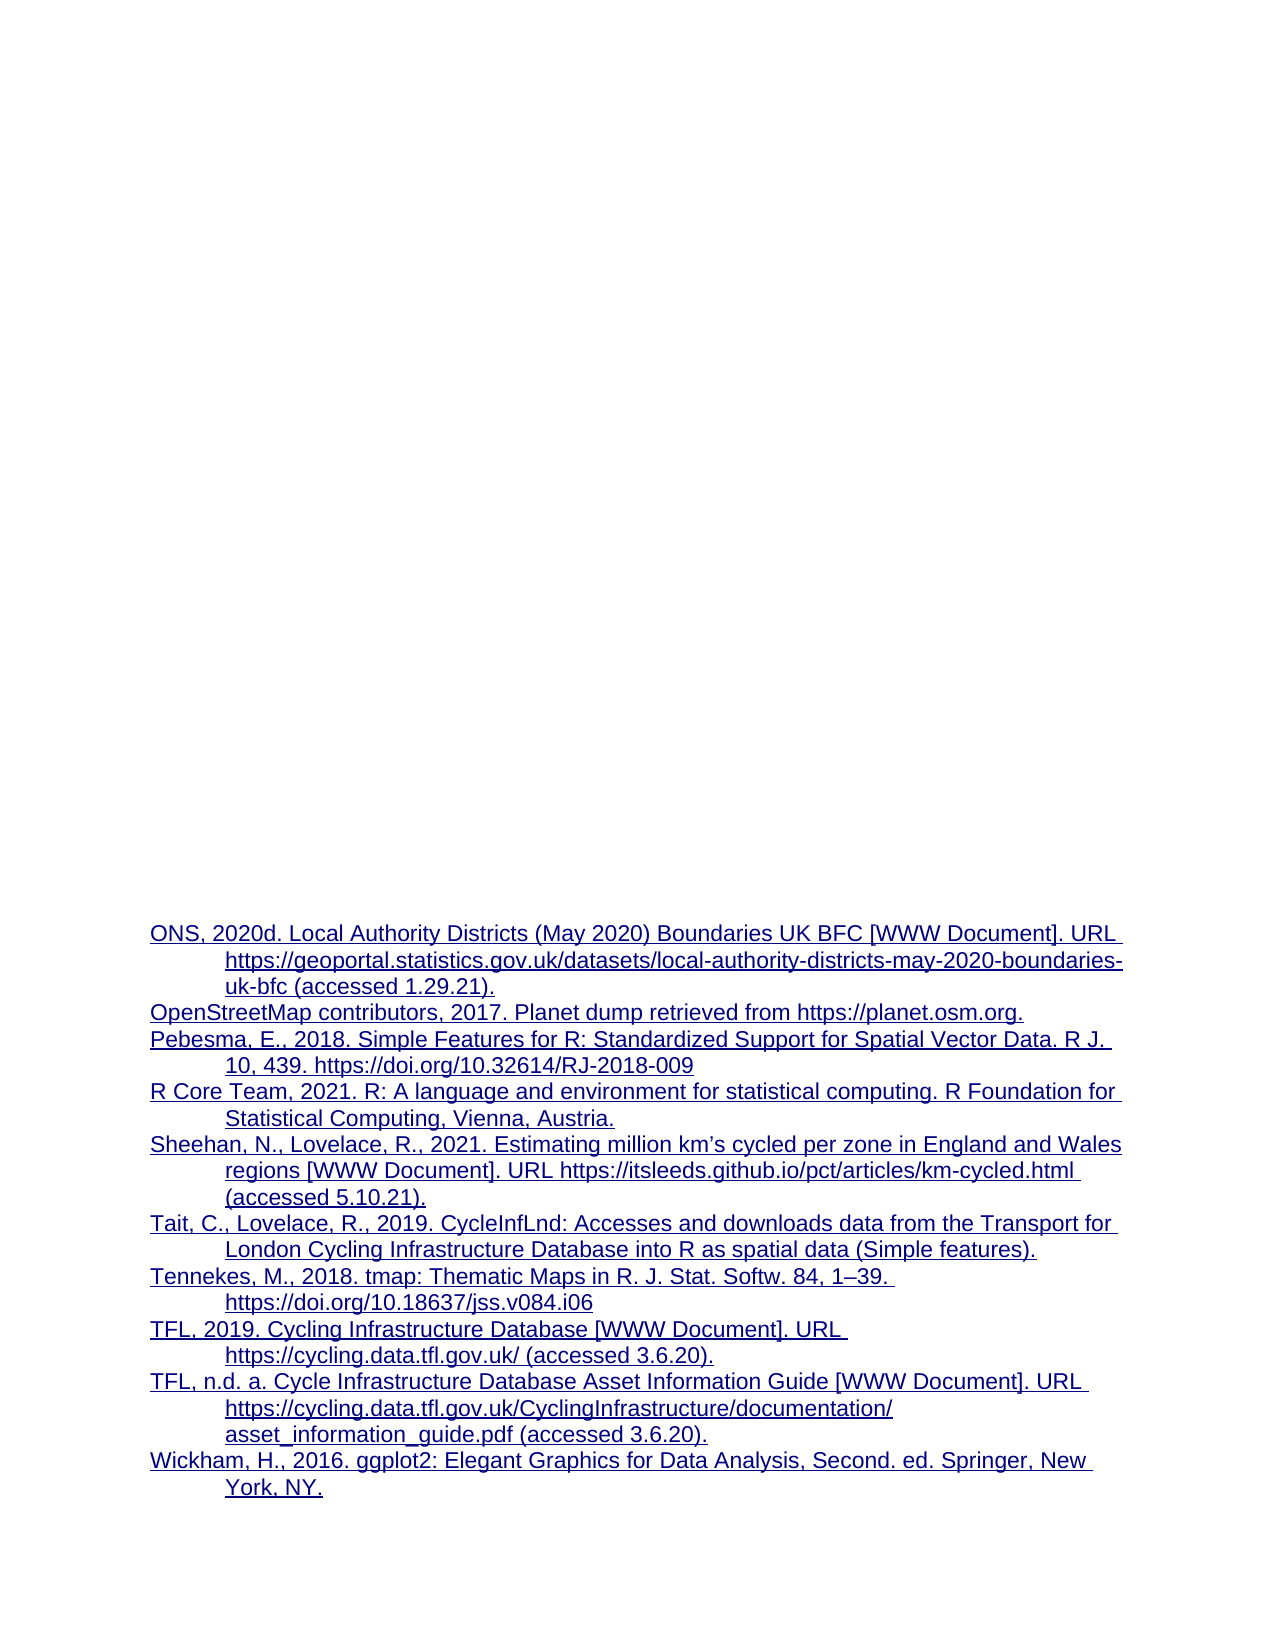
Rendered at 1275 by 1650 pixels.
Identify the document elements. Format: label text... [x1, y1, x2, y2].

text R Core Team, 2021. R: A language and environment for statistical computing. R Foundation for Statistical Computing, Vienna, Austria. [150, 1078, 1125, 1131]
text Pebesma, E., 2018. Simple Features for R: Standardized Support for Spatial Vector Data. R J. 10, 439. https://doi.org/10.32614/RJ-2018-009 [150, 1026, 1125, 1078]
text TFL, n.d. a. Cycle Infrastructure Database Asset Information Guide [WWW Document]. URL https://cycling.data.tfl.gov.uk/CyclingInfrastructure/documentation/asset_information_guide.pdf (accessed 3.6.20). [150, 1368, 1125, 1447]
text Tennekes, M., 2018. tmap: Thematic Maps in R. J. Stat. Softw. 84, 1–39. https://doi.org/10.18637/jss.v084.i06 [150, 1263, 1125, 1316]
text OpenStreetMap contributors, 2017. Planet dump retrieved from https://planet.osm.org. [150, 999, 1125, 1026]
text TFL, 2019. Cycling Infrastructure Database [WWW Document]. URL https://cycling.data.tfl.gov.uk/ (accessed 3.6.20). [150, 1316, 1125, 1368]
text Wickham, H., 2016. ggplot2: Elegant Graphics for Data Analysis, Second. ed. Springer, New York, NY. [150, 1447, 1125, 1500]
text Sheehan, N., Lovelace, R., 2021. Estimating million km’s cycled per zone in England and Wales regions [WWW Document]. URL https://itsleeds.github.io/pct/articles/km-cycled.html (accessed 5.10.21). [150, 1131, 1125, 1210]
text Tait, C., Lovelace, R., 2019. CycleInfLnd: Accesses and downloads data from the Transport for London Cycling Infrastructure Database into R as spatial data (Simple features). [150, 1210, 1125, 1263]
text ONS, 2020d. Local Authority Districts (May 2020) Boundaries UK BFC [WWW Document]. URL https://geoportal.statistics.gov.uk/datasets/local-authority-districts-may-2020-boundaries-uk-bfc (accessed 1.29.21). [150, 920, 1125, 999]
